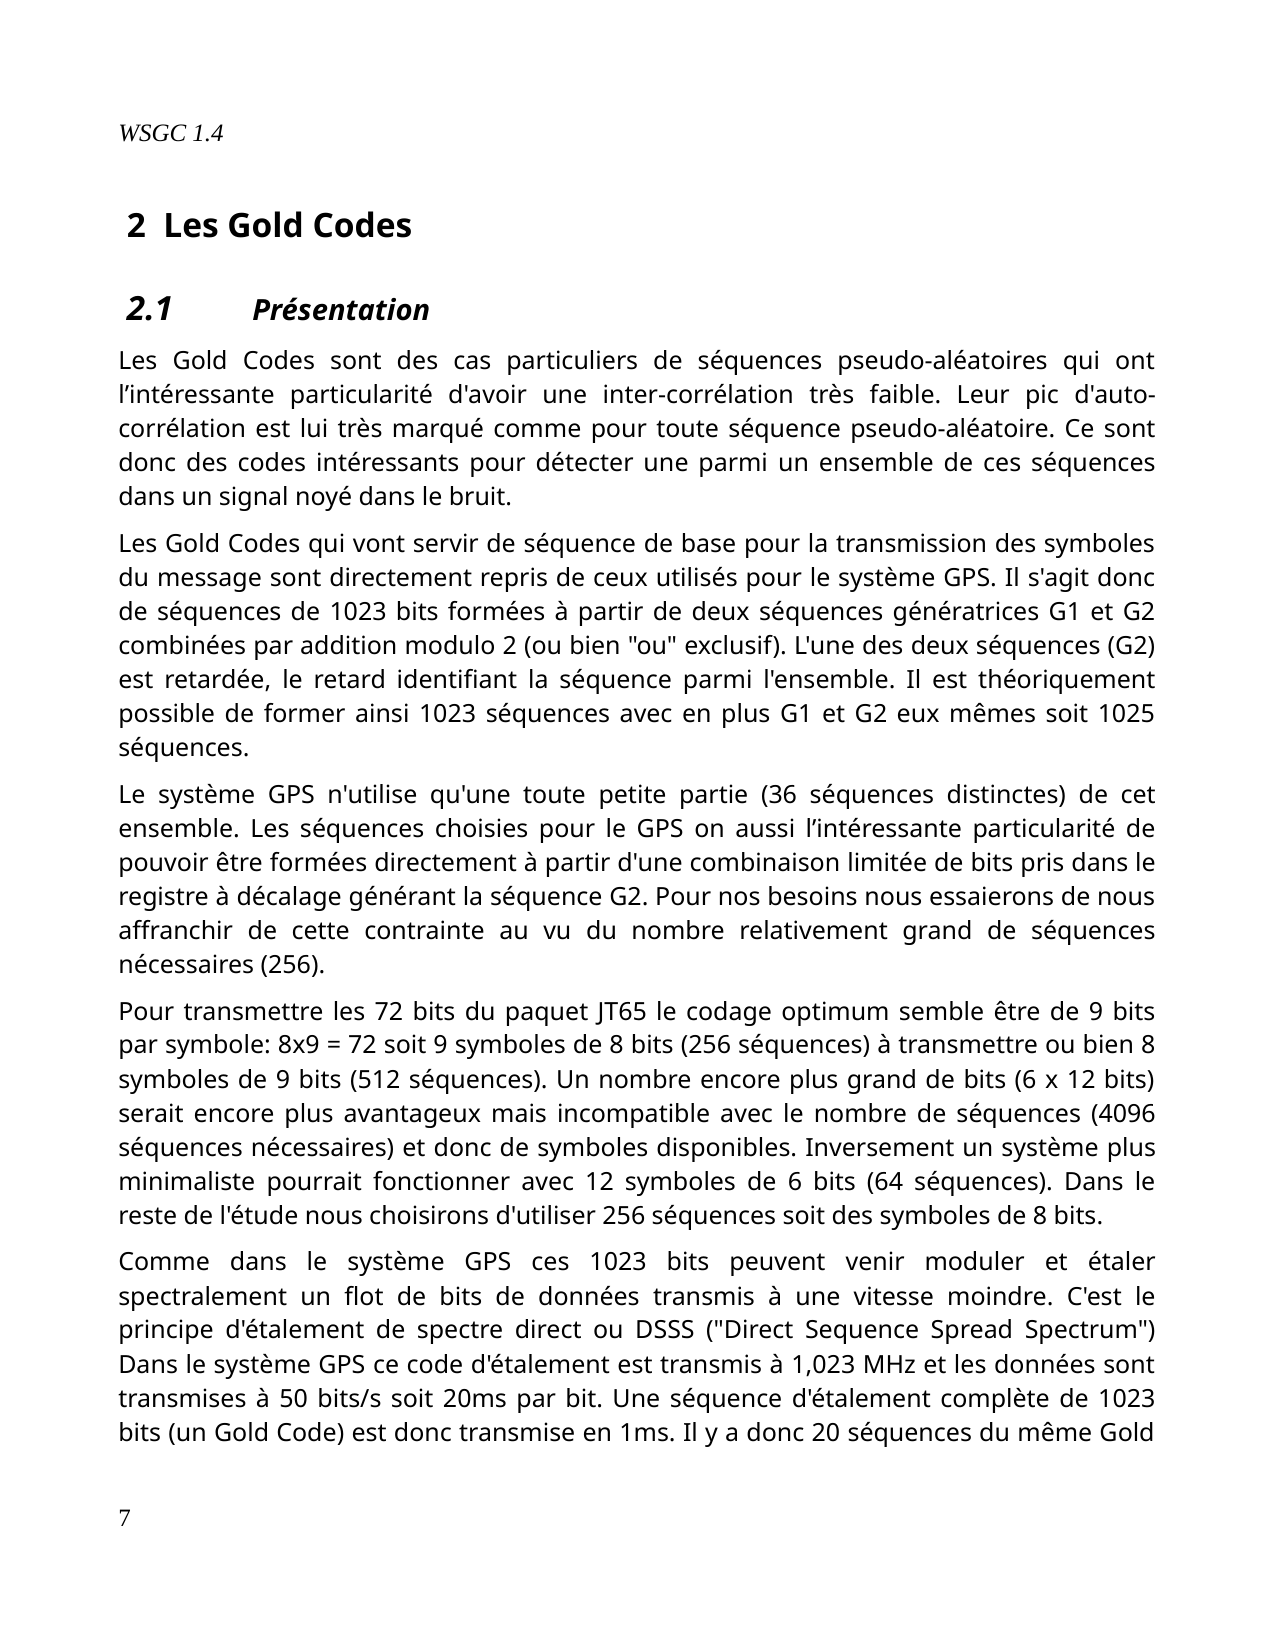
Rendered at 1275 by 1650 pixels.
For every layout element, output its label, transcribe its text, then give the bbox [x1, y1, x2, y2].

text Les Gold Codes qui vont servir de séquence de base pour la transmission des symboles du message sont directement repris de ceux utilisés pour le système GPS. Il s'agit donc de séquences de 1023 bits formées à partir de deux séquences génératrices G1 et G2 combinées par addition modulo 2 (ou bien "ou" exclusif). L'une des deux séquences (G2) est retardée, le retard identifiant la séquence parmi l'ensemble. Il est théoriquement possible de former ainsi 1023 séquences avec en plus G1 et G2 eux mêmes soit 1025 séquences. [118, 525, 1157, 764]
text Pour transmettre les 72 bits du paquet JT65 le codage optimum semble être de 9 bits par symbole: 8x9 = 72 soit 9 symboles de 8 bits (256 séquences) à transmettre ou bien 8 symboles de 9 bits (512 séquences). Un nombre encore plus grand de bits (6 x 12 bits) serait encore plus avantageux mais incompatible avec le nombre de séquences (4096 séquences nécessaires) et donc de symboles disponibles. Inversement un système plus minimaliste pourrait fonctionner avec 12 symboles de 6 bits (64 séquences). Dans le reste de l'étude nous choisirons d'utiliser 256 séquences soit des symboles de 8 bits. [118, 993, 1157, 1232]
subtitle Les Gold Codes [118, 201, 1157, 247]
text Comme dans le système GPS ces 1023 bits peuvent venir moduler et étaler spectralement un flot de bits de données transmis à une vitesse moindre. C'est le principe d'étalement de spectre direct ou DSSS ("Direct Sequence Spread Spectrum") Dans le système GPS ce code d'étalement est transmis à 1,023 MHz et les données sont transmises à 50 bits/s soit 20ms par bit. Une séquence d'étalement complète de 1023 bits (un Gold Code) est donc transmise en 1ms. Il y a donc 20 séquences du même Gold [118, 1244, 1157, 1448]
text Le système GPS n'utilise qu'une toute petite partie (36 séquences distinctes) de cet ensemble. Les séquences choisies pour le GPS on aussi l’intéressante particularité de pouvoir être formées directement à partir d'une combinaison limitée de bits pris dans le registre à décalage générant la séquence G2. Pour nos besoins nous essaierons de nous affranchir de cette contrainte au vu du nombre relativement grand de séquences nécessaires (256). [118, 776, 1157, 981]
subtitle Présentation [118, 284, 1157, 330]
text Les Gold Codes sont des cas particuliers de séquences pseudo-aléatoires qui ont l’intéressante particularité d'avoir une inter-corrélation très faible. Leur pic d'auto-corrélation est lui très marqué comme pour toute séquence pseudo-aléatoire. Ce sont donc des codes intéressants pour détecter une parmi un ensemble de ces séquences dans un signal noyé dans le bruit. [118, 342, 1157, 513]
